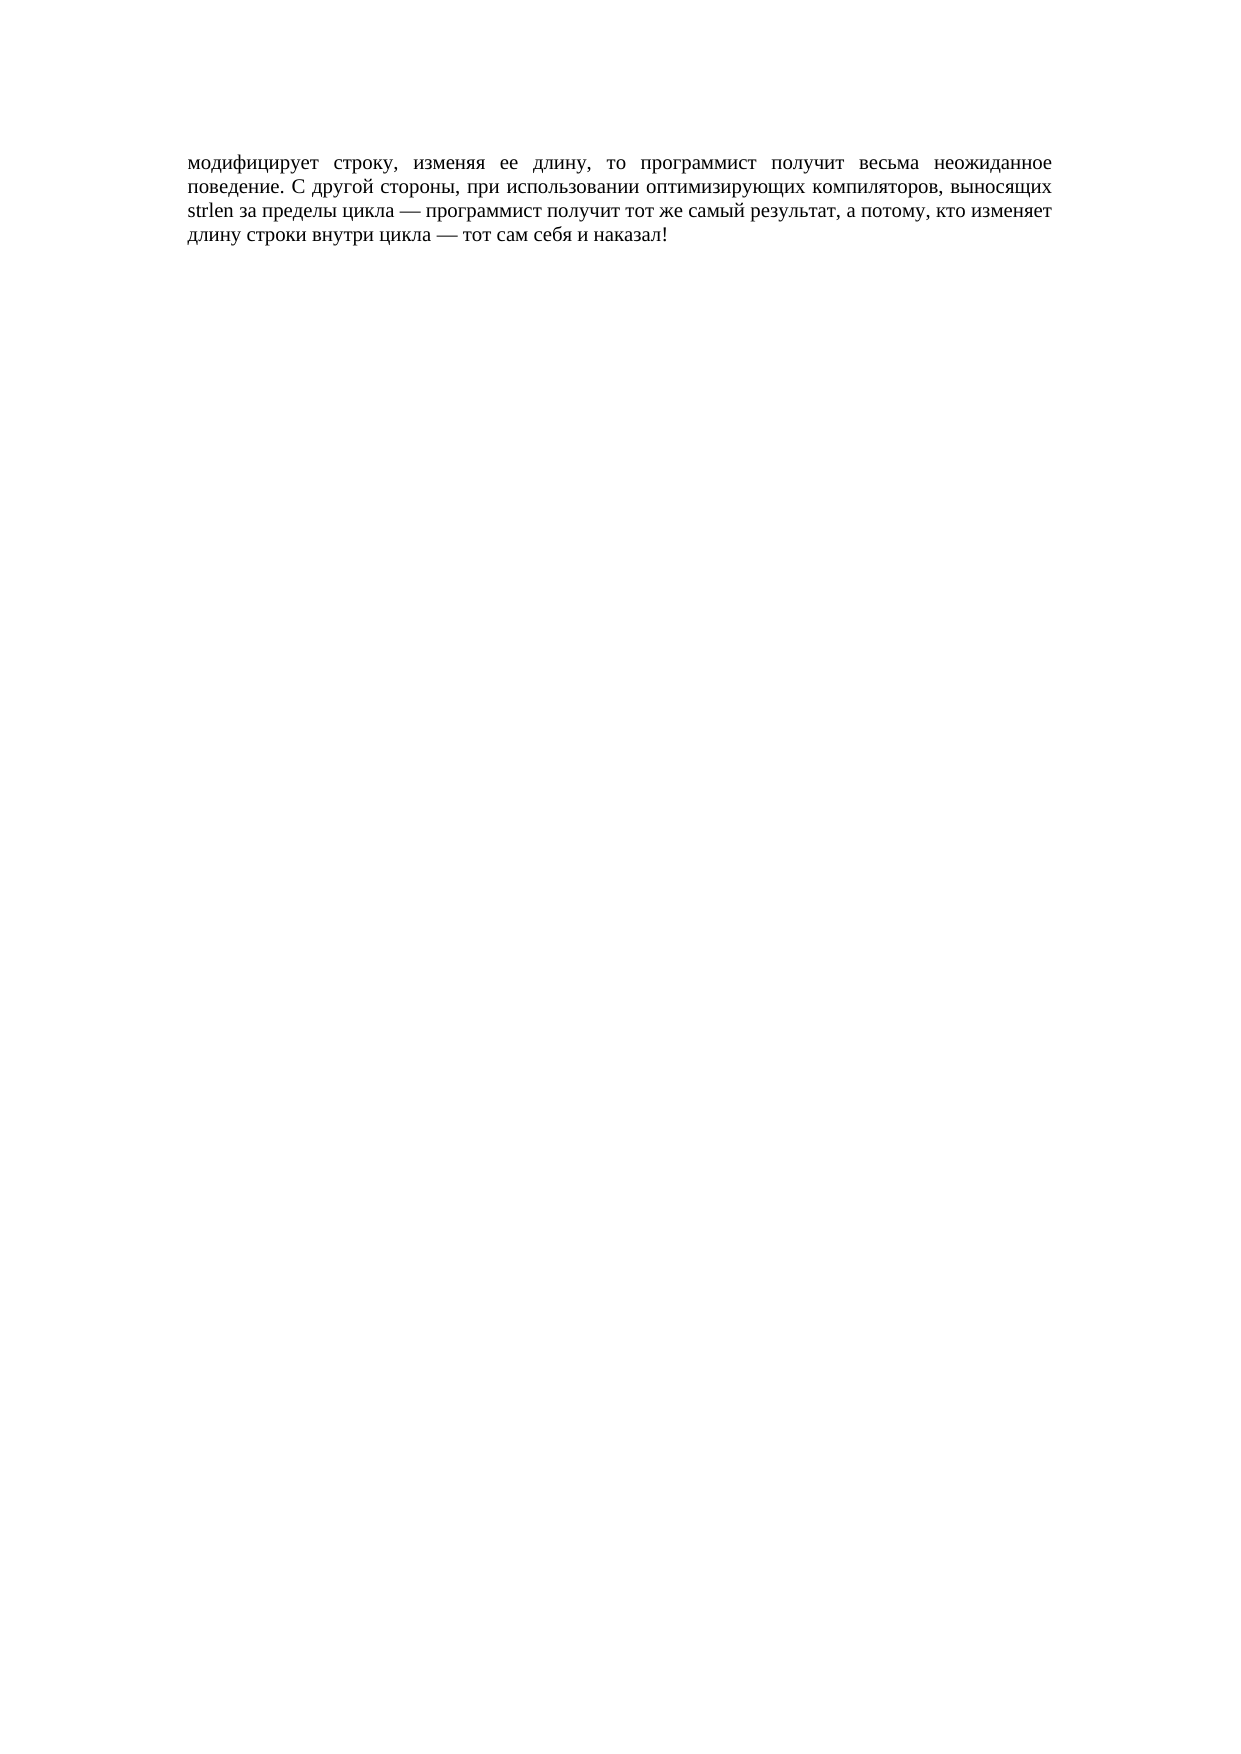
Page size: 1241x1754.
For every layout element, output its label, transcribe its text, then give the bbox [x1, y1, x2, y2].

text модифицирует строку, изменяя ее длину, то программист получит весьма неожиданное поведение. С другой стороны, при использовании оптимизирующих компиляторов, выносящих strlen за пределы цикла — программист получит тот же самый результат, а потому, кто изменяет длину строки внутри цикла — тот сам себя и наказал! [187, 150, 1053, 246]
